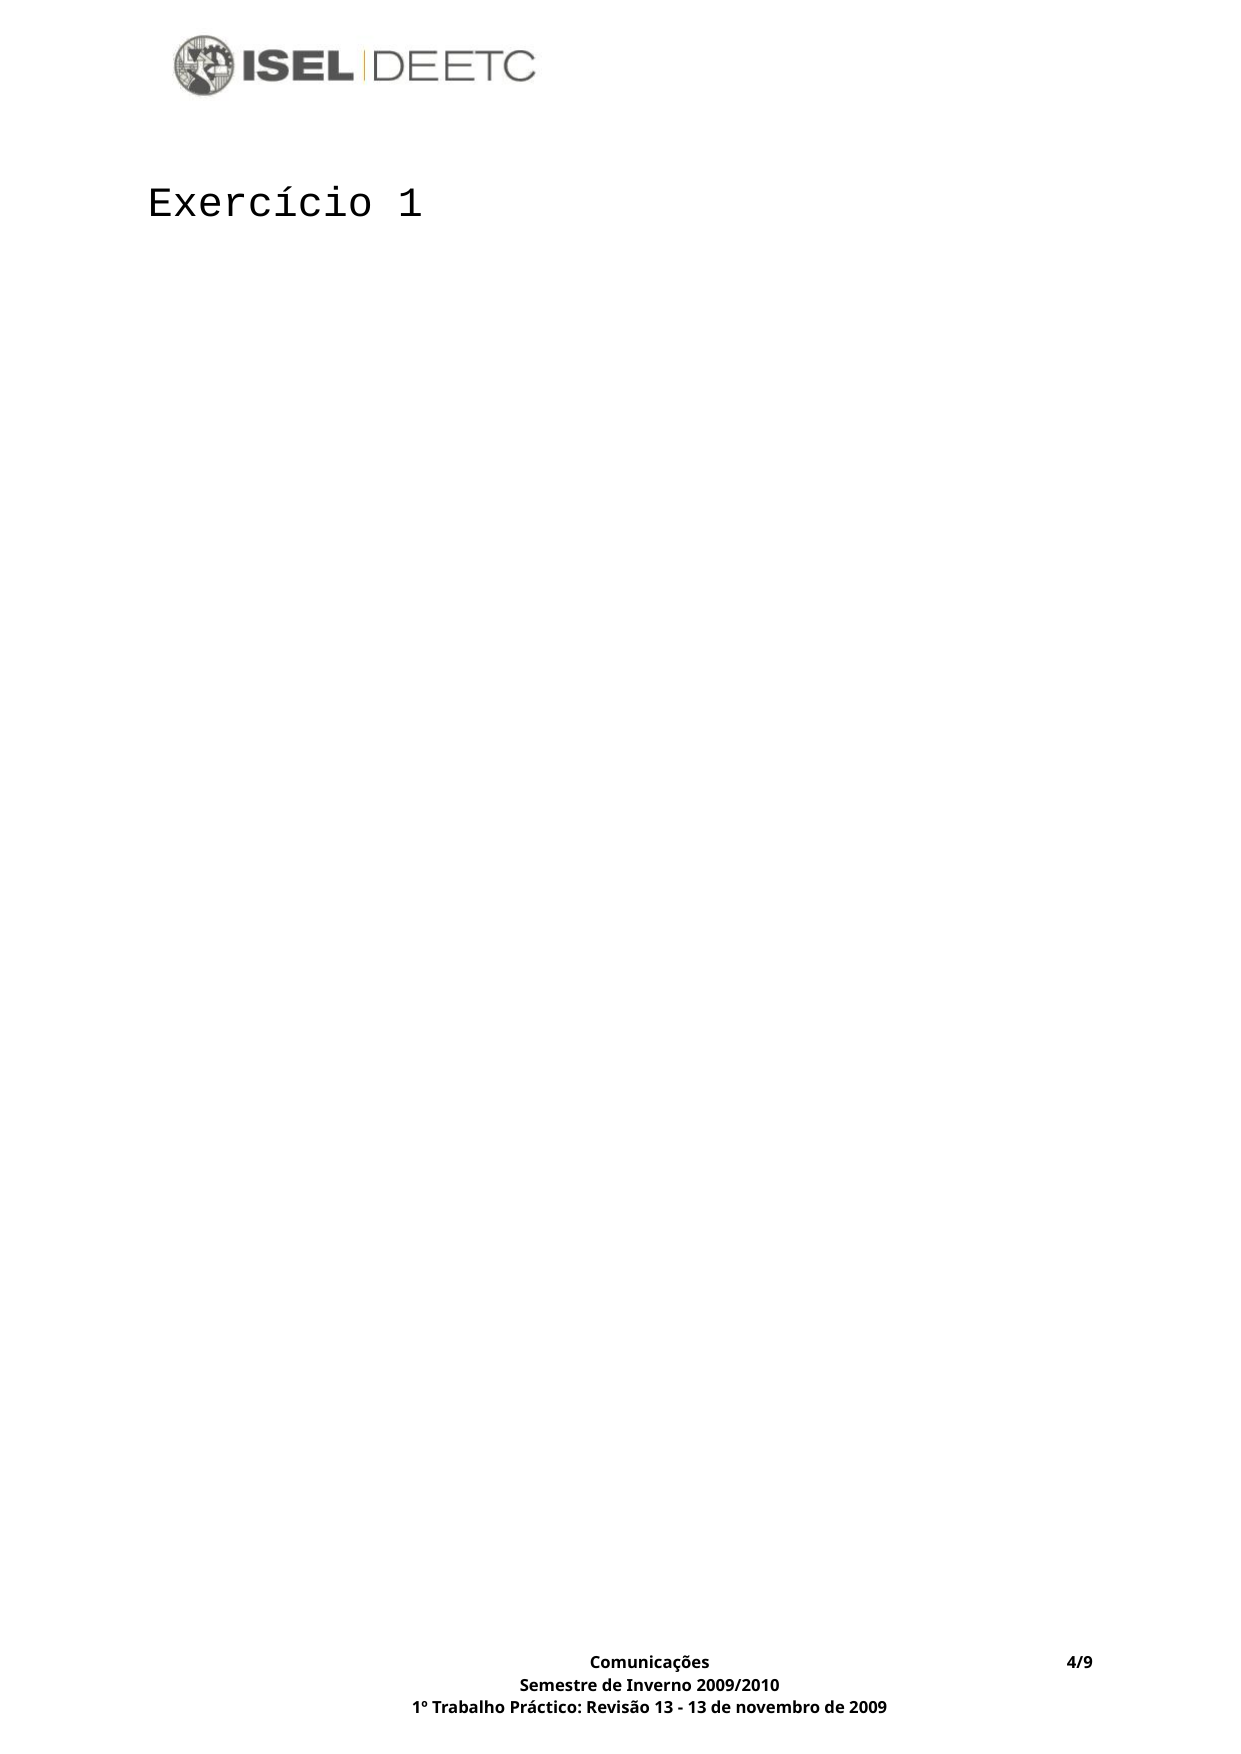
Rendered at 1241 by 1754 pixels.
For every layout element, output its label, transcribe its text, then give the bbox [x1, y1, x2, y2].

picture [164, 20, 566, 121]
subtitle Exercício 1 [148, 181, 1093, 228]
